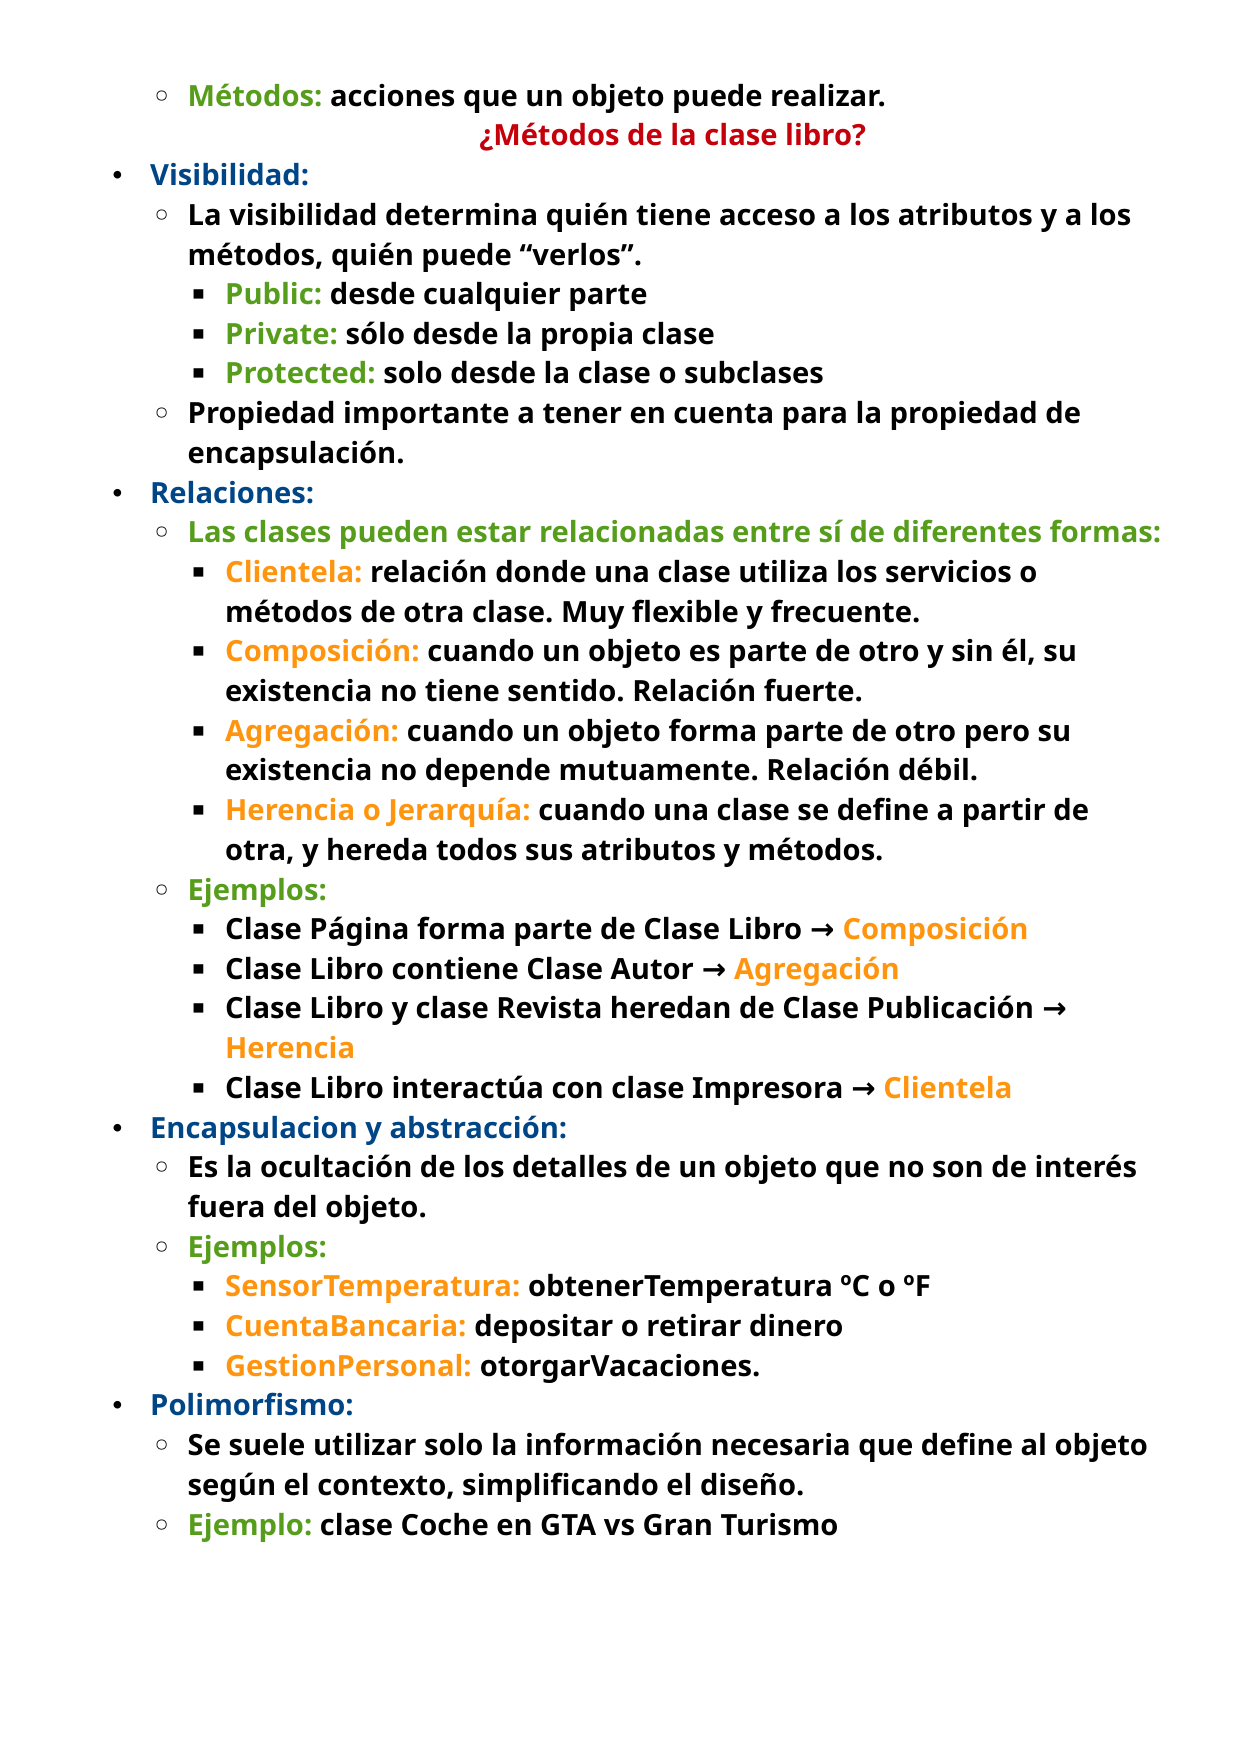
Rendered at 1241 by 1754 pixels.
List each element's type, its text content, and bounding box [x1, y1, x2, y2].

list Clase Página forma parte de Clase Libro → Composición [187, 908, 1165, 948]
list La visibilidad determina quién tiene acceso a los atributos y a los métodos, quién puede “verlos”. [150, 194, 1165, 273]
list CuentaBancaria: depositar o retirar dinero [187, 1305, 1165, 1345]
list Ejemplos: [150, 1226, 1165, 1266]
list Public: desde cualquier parte [187, 273, 1165, 313]
list Se suele utilizar solo la información necesaria que define al objeto según el contexto, simplificando el diseño. [150, 1424, 1165, 1504]
list Es la ocultación de los detalles de un objeto que no son de interés fuera del objeto. [150, 1147, 1165, 1226]
list Herencia o Jerarquía: cuando una clase se define a partir de otra, y hereda todos sus atributos y métodos. [187, 789, 1165, 869]
list Relaciones: [112, 472, 1165, 512]
list Métodos: acciones que un objeto puede realizar. [150, 75, 1165, 115]
list Clientela: relación donde una clase utiliza los servicios o métodos de otra clase. Muy flexible y frecuente. [187, 551, 1165, 631]
list Ejemplo: clase Coche en GTA vs Gran Turismo [150, 1504, 1165, 1543]
list Protected: solo desde la clase o subclases [187, 353, 1165, 392]
list Encapsulacion y abstracción: [112, 1107, 1165, 1147]
list Clase Libro interactúa con clase Impresora → Clientela [187, 1067, 1165, 1107]
list Las clases pueden estar relacionadas entre sí de diferentes formas: [150, 512, 1165, 551]
list ¿Métodos de la clase libro? [150, 115, 1165, 154]
list Clase Libro contiene Clase Autor → Agregación [187, 948, 1165, 988]
list Ejemplos: [150, 869, 1165, 908]
list Propiedad importante a tener en cuenta para la propiedad de encapsulación. [150, 392, 1165, 472]
list Polimorfismo: [112, 1385, 1165, 1424]
list GestionPersonal: otorgarVacaciones. [187, 1345, 1165, 1385]
list SensorTemperatura: obtenerTemperatura ºC o ºF [187, 1266, 1165, 1305]
list Clase Libro y clase Revista heredan de Clase Publicación → Herencia [187, 988, 1165, 1067]
list Private: sólo desde la propia clase [187, 313, 1165, 353]
list Composición: cuando un objeto es parte de otro y sin él, su existencia no tiene sentido. Relación fuerte. [187, 631, 1165, 710]
list Visibilidad: [112, 154, 1165, 194]
list Agregación: cuando un objeto forma parte de otro pero su existencia no depende mutuamente. Relación débil. [187, 710, 1165, 789]
